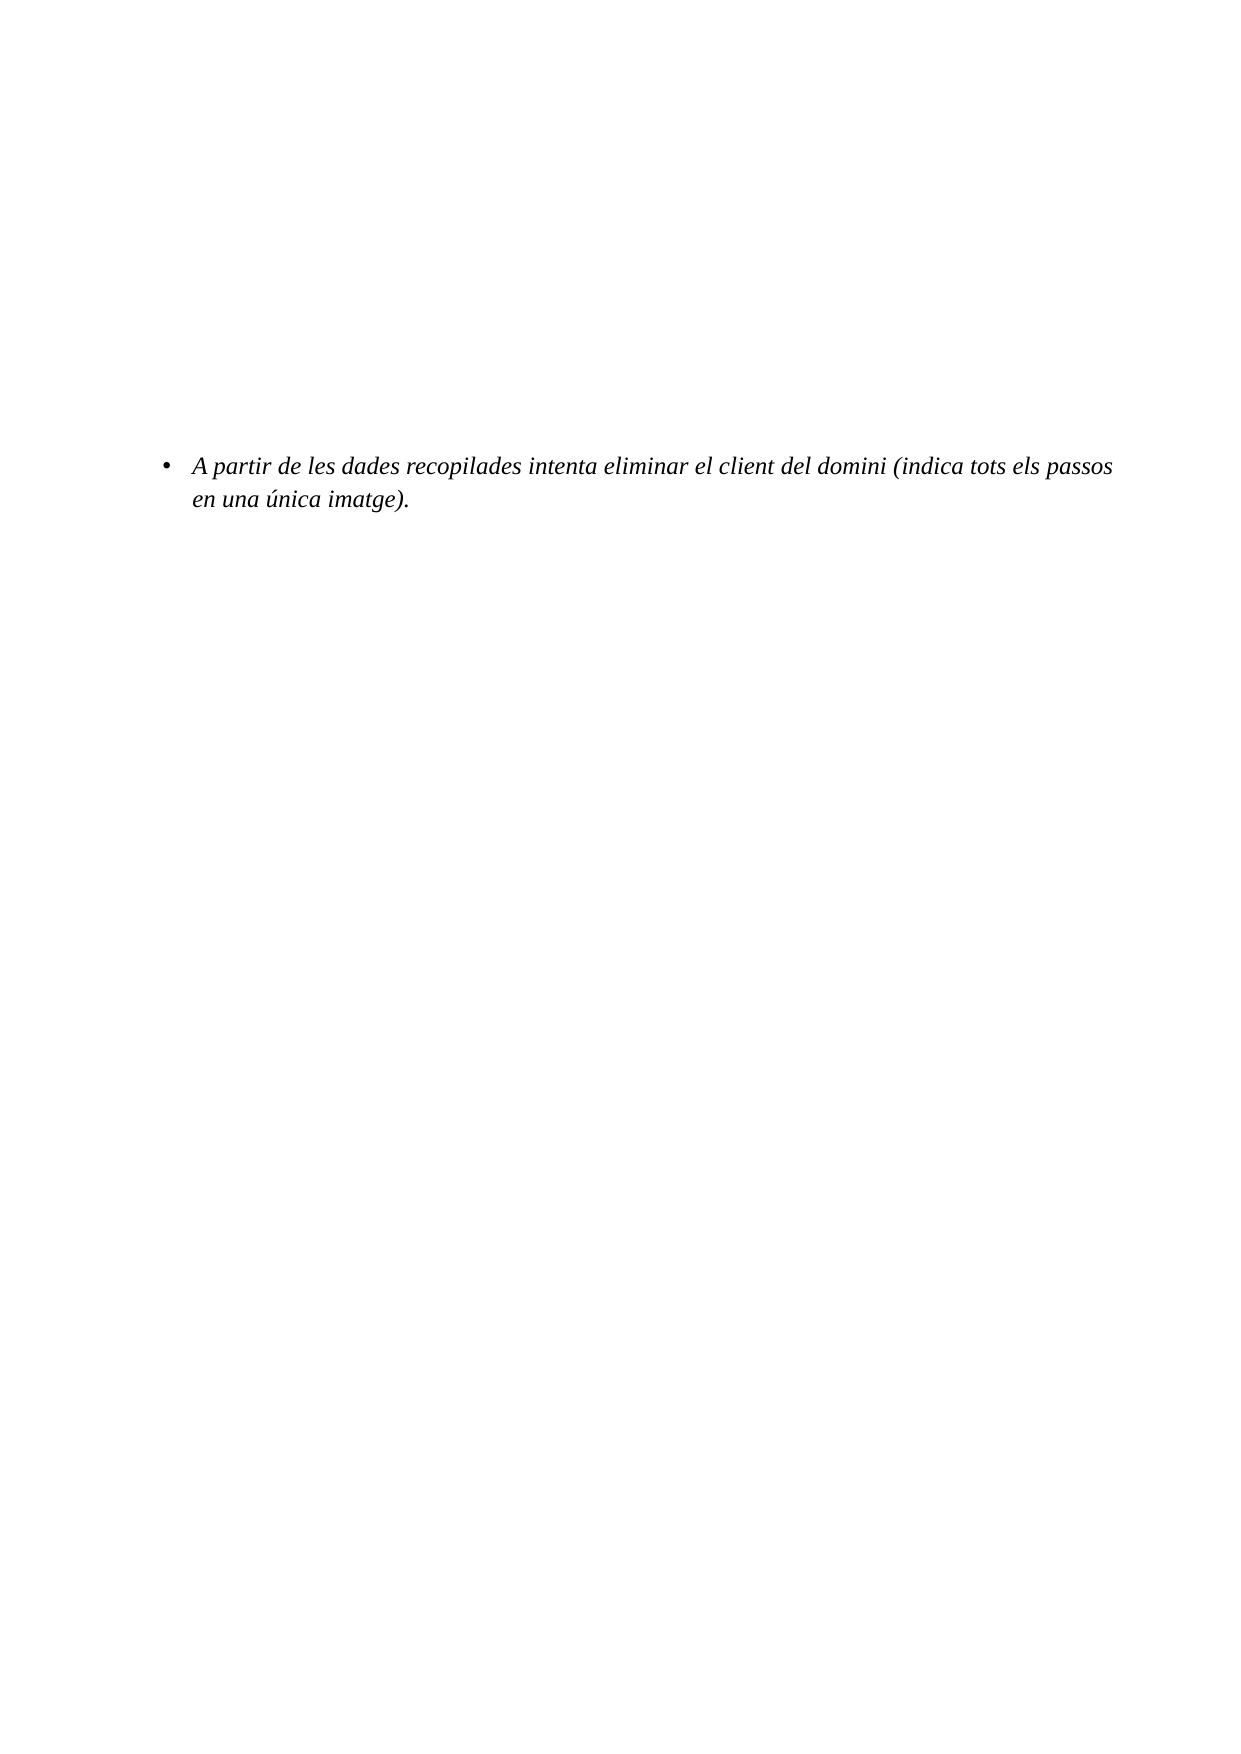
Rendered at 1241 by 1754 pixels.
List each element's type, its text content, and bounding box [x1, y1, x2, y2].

list A partir de les dades recopilades intenta eliminar el client del domini (indica tots els passos en una única imatge). [162, 451, 1122, 513]
